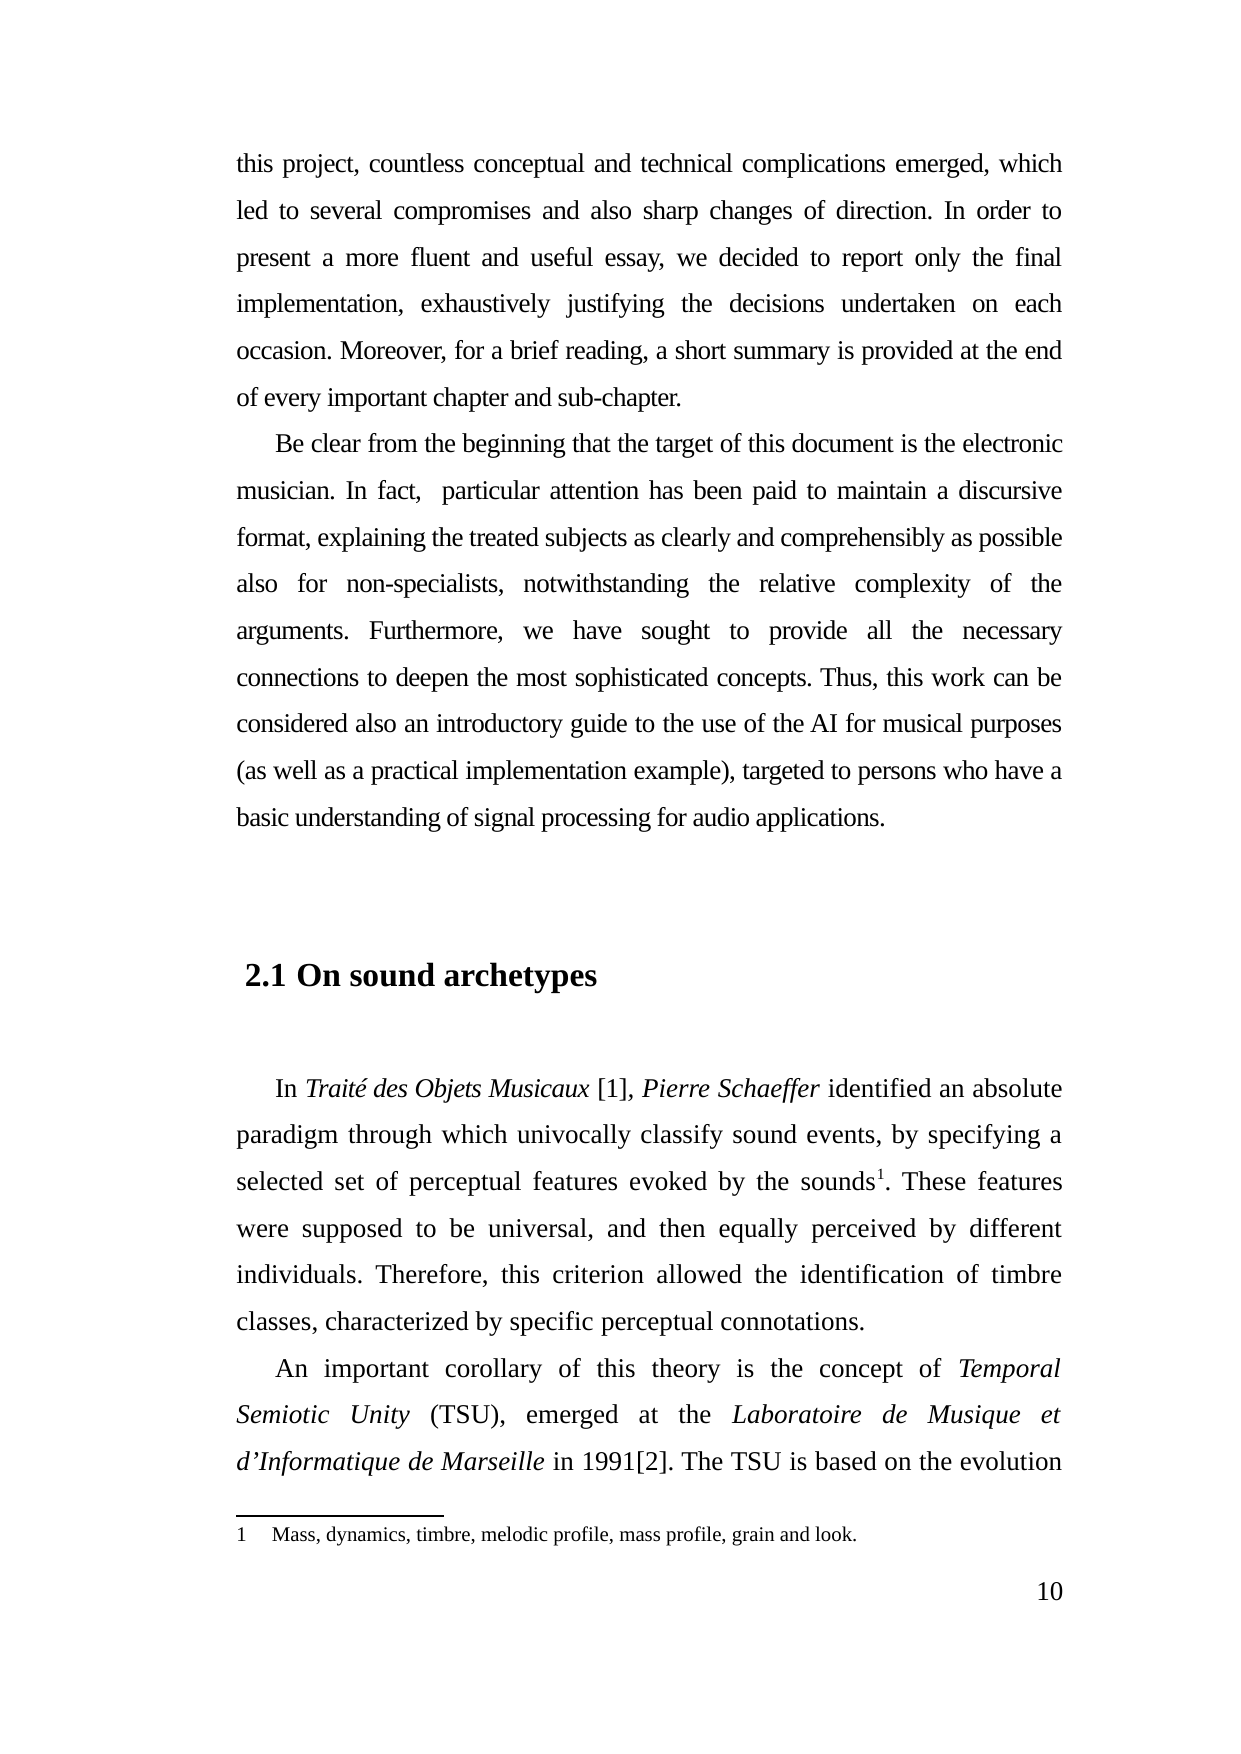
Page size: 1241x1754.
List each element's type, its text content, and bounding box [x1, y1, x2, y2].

text this project, countless conceptual and technical complications emerged, which led to several compromises and also sharp changes of direction. In order to present a more fluent and useful essay, we decided to report only the final implementation, exhaustively justifying the decisions undertaken on each occasion. Moreover, for a brief reading, a short summary is provided at the end of every important chapter and sub-chapter. [236, 148, 1063, 412]
text An important corollary of this theory is the concept of Temporal Semiotic Unity (TSU), emerged at the Laboratoire de Musique et d’Informatique de Marseille in 1991[2]. The TSU is based on the evolution [236, 1352, 1063, 1476]
subtitle On sound archetypes [236, 955, 1063, 993]
text In Traité des Objets Musicaux [1], Pierre Schaeffer identified an absolute paradigm through which univocally classify sound events, by specifying a selected set of perceptual features evoked by the sounds. These features were supposed to be universal, and then equally perceived by different individuals. Therefore, this criterion allowed the identification of timbre classes, characterized by specific perceptual connotations. [236, 1072, 1063, 1336]
text Mass, dynamics, timbre, melodic profile, mass profile, grain and look. [236, 1522, 1063, 1546]
text Be clear from the beginning that the target of this document is the electronic musician. In fact, particular attention has been paid to maintain a discursive format, explaining the treated subjects as clearly and comprehensibly as possible also for non-specialists, notwithstanding the relative complexity of the arguments. Furthermore, we have sought to provide all the necessary connections to deepen the most sophisticated concepts. Thus, this work can be considered also an introductory guide to the use of the AI for musical purposes (as well as a practical implementation example), targeted to persons who have a basic understanding of signal processing for audio applications. [236, 428, 1063, 832]
